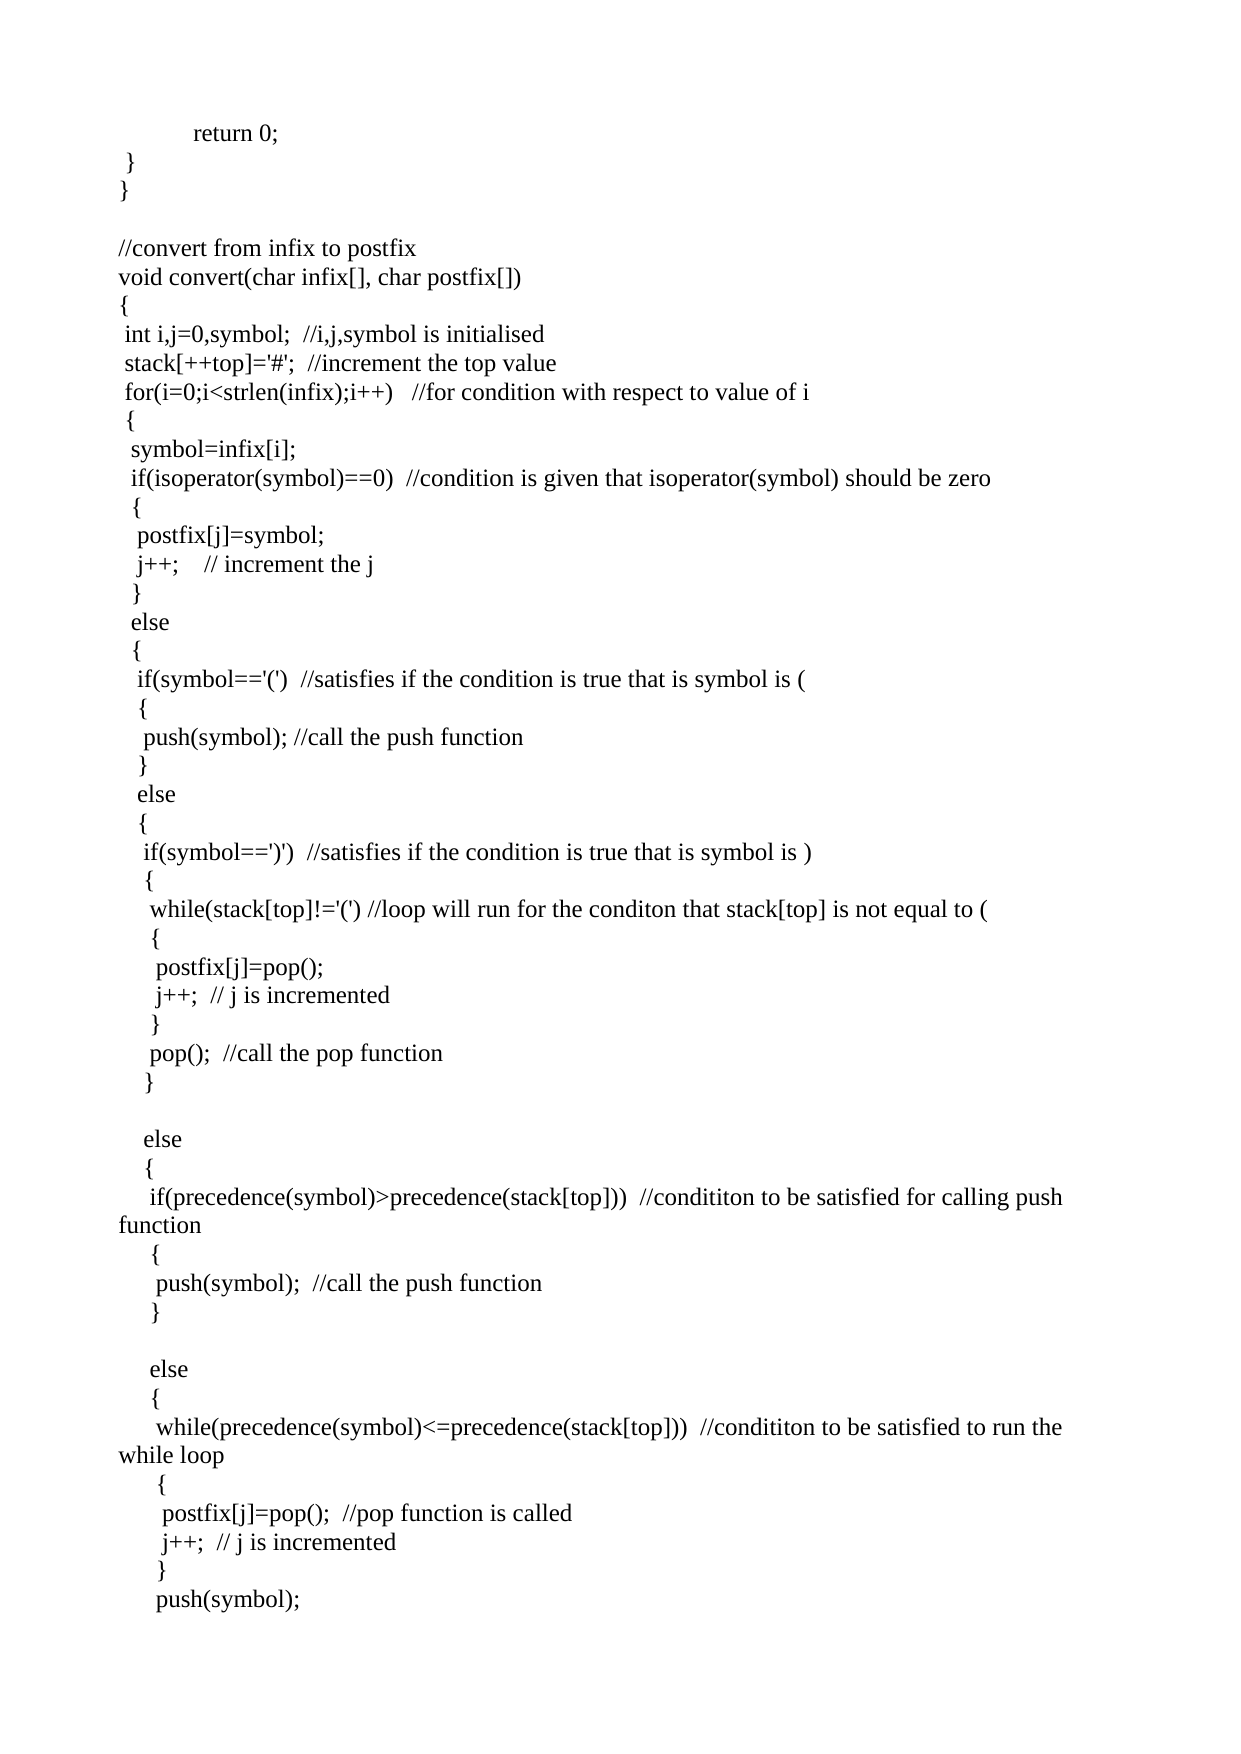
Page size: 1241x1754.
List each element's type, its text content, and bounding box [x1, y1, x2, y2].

text j++; // increment the j [118, 549, 1122, 578]
text else [118, 607, 1122, 636]
text void convert(char infix[], char postfix[]) [118, 262, 1122, 291]
text if(isoperator(symbol)==0) //condition is given that isoperator(symbol) should be zero [118, 463, 1122, 492]
text { [118, 1469, 1122, 1498]
text pop(); //call the pop function [118, 1038, 1122, 1067]
text } [118, 578, 1122, 607]
text { [118, 1383, 1122, 1412]
text if(precedence(symbol)>precedence(stack[top])) //condititon to be satisfied for calling push function [118, 1182, 1122, 1239]
text else [118, 779, 1122, 808]
text } [118, 176, 1122, 204]
text { [118, 1153, 1122, 1182]
text else [118, 1354, 1122, 1383]
text } [118, 1067, 1122, 1096]
text push(symbol); //call the push function [118, 1268, 1122, 1297]
text for(i=0;i<strlen(infix);i++) //for condition with respect to value of i [118, 377, 1122, 406]
text int i,j=0,symbol; //i,j,symbol is initialised [118, 319, 1122, 348]
text if(symbol=='(') //satisfies if the condition is true that is symbol is ( [118, 664, 1122, 693]
text postfix[j]=pop(); //pop function is called [118, 1498, 1122, 1527]
text } [118, 1009, 1122, 1038]
text postfix[j]=symbol; [118, 521, 1122, 549]
text { [118, 693, 1122, 722]
text } [118, 147, 1122, 176]
text push(symbol); //call the push function [118, 722, 1122, 751]
text } [118, 751, 1122, 779]
text { [118, 636, 1122, 664]
text symbol=infix[i]; [118, 434, 1122, 463]
text { [118, 492, 1122, 521]
text j++; // j is incremented [118, 981, 1122, 1009]
text postfix[j]=pop(); [118, 952, 1122, 981]
text { [118, 291, 1122, 319]
text { [118, 1239, 1122, 1268]
text { [118, 808, 1122, 837]
text push(symbol); [118, 1584, 1122, 1613]
text j++; // j is incremented [118, 1527, 1122, 1556]
text } [118, 1556, 1122, 1584]
text } [118, 1297, 1122, 1326]
text while(stack[top]!='(') //loop will run for the conditon that stack[top] is not equal to ( [118, 894, 1122, 923]
text return 0; [118, 118, 1122, 147]
text { [118, 406, 1122, 434]
text else [118, 1124, 1122, 1153]
text while(precedence(symbol)<=precedence(stack[top])) //condititon to be satisfied to run the while loop [118, 1412, 1122, 1469]
text stack[++top]='#'; //increment the top value [118, 348, 1122, 377]
text { [118, 923, 1122, 952]
text //convert from infix to postfix [118, 233, 1122, 262]
text if(symbol==')') //satisfies if the condition is true that is symbol is ) [118, 837, 1122, 866]
text { [118, 866, 1122, 894]
